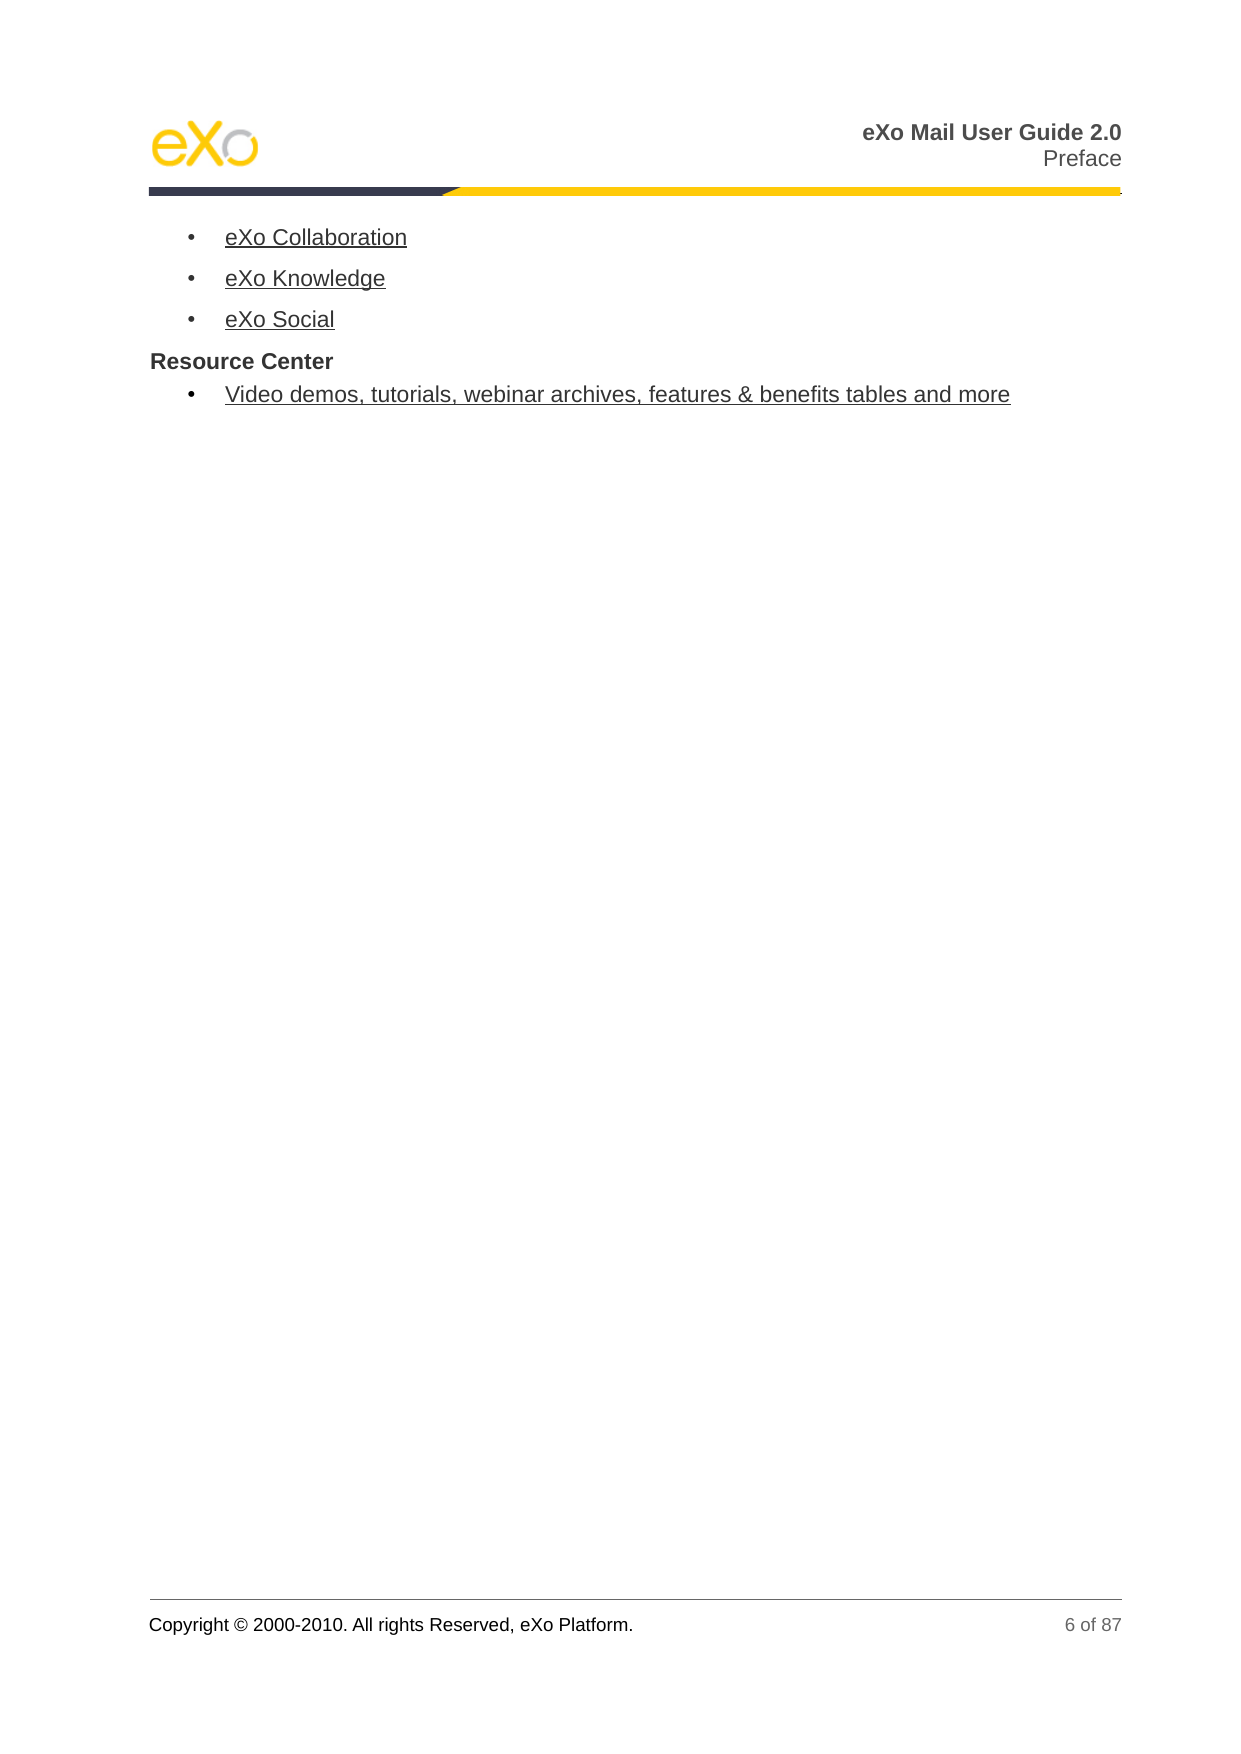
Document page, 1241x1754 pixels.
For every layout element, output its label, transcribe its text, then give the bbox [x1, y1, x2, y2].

picture [152, 120, 259, 167]
list eXo Knowledge [187, 265, 1122, 291]
list Video demos, tutorials, webinar archives, features & benefits tables and more [187, 381, 1122, 408]
list eXo Collaboration [187, 223, 1122, 250]
picture [148, 187, 1121, 196]
list eXo Social [187, 306, 1122, 333]
list Resource Center [112, 348, 1122, 374]
